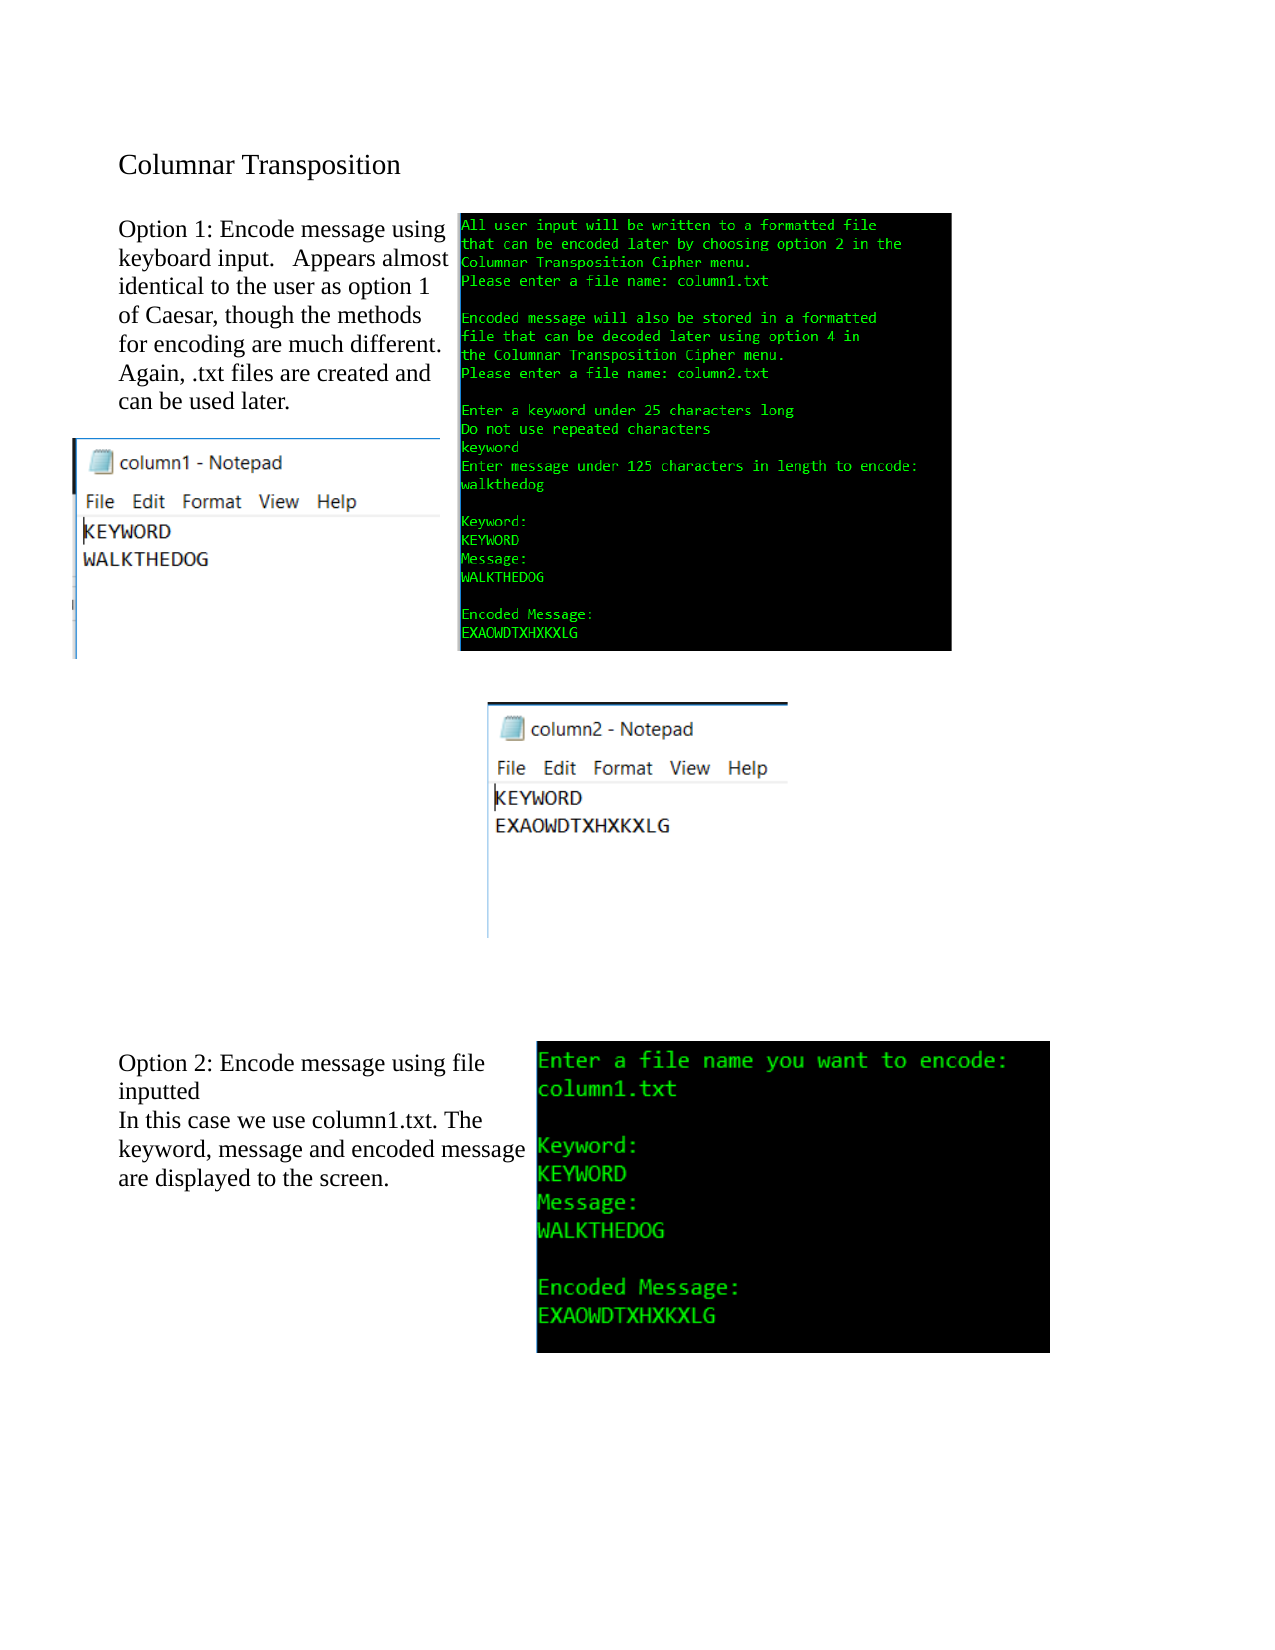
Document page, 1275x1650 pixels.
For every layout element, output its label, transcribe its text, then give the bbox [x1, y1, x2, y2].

text [1050, 1048, 1157, 1105]
text [1050, 1105, 1157, 1191]
text [952, 214, 1157, 415]
text Option 1: Encode message using keyboard input. Appears almost identical to the user as option 1 of Caesar, though the methods for encoding are much different. Again, .txt files are created and can be used later. [118, 214, 457, 415]
picture [536, 1041, 1050, 1353]
text Option 2: Encode message using file inputted [118, 1048, 536, 1105]
picture [457, 213, 952, 651]
picture [72, 438, 440, 659]
text In this case we use column1.txt. The keyword, message and encoded message are displayed to the screen. [118, 1105, 536, 1191]
picture [487, 702, 788, 938]
text Columnar Transposition [118, 147, 1157, 180]
